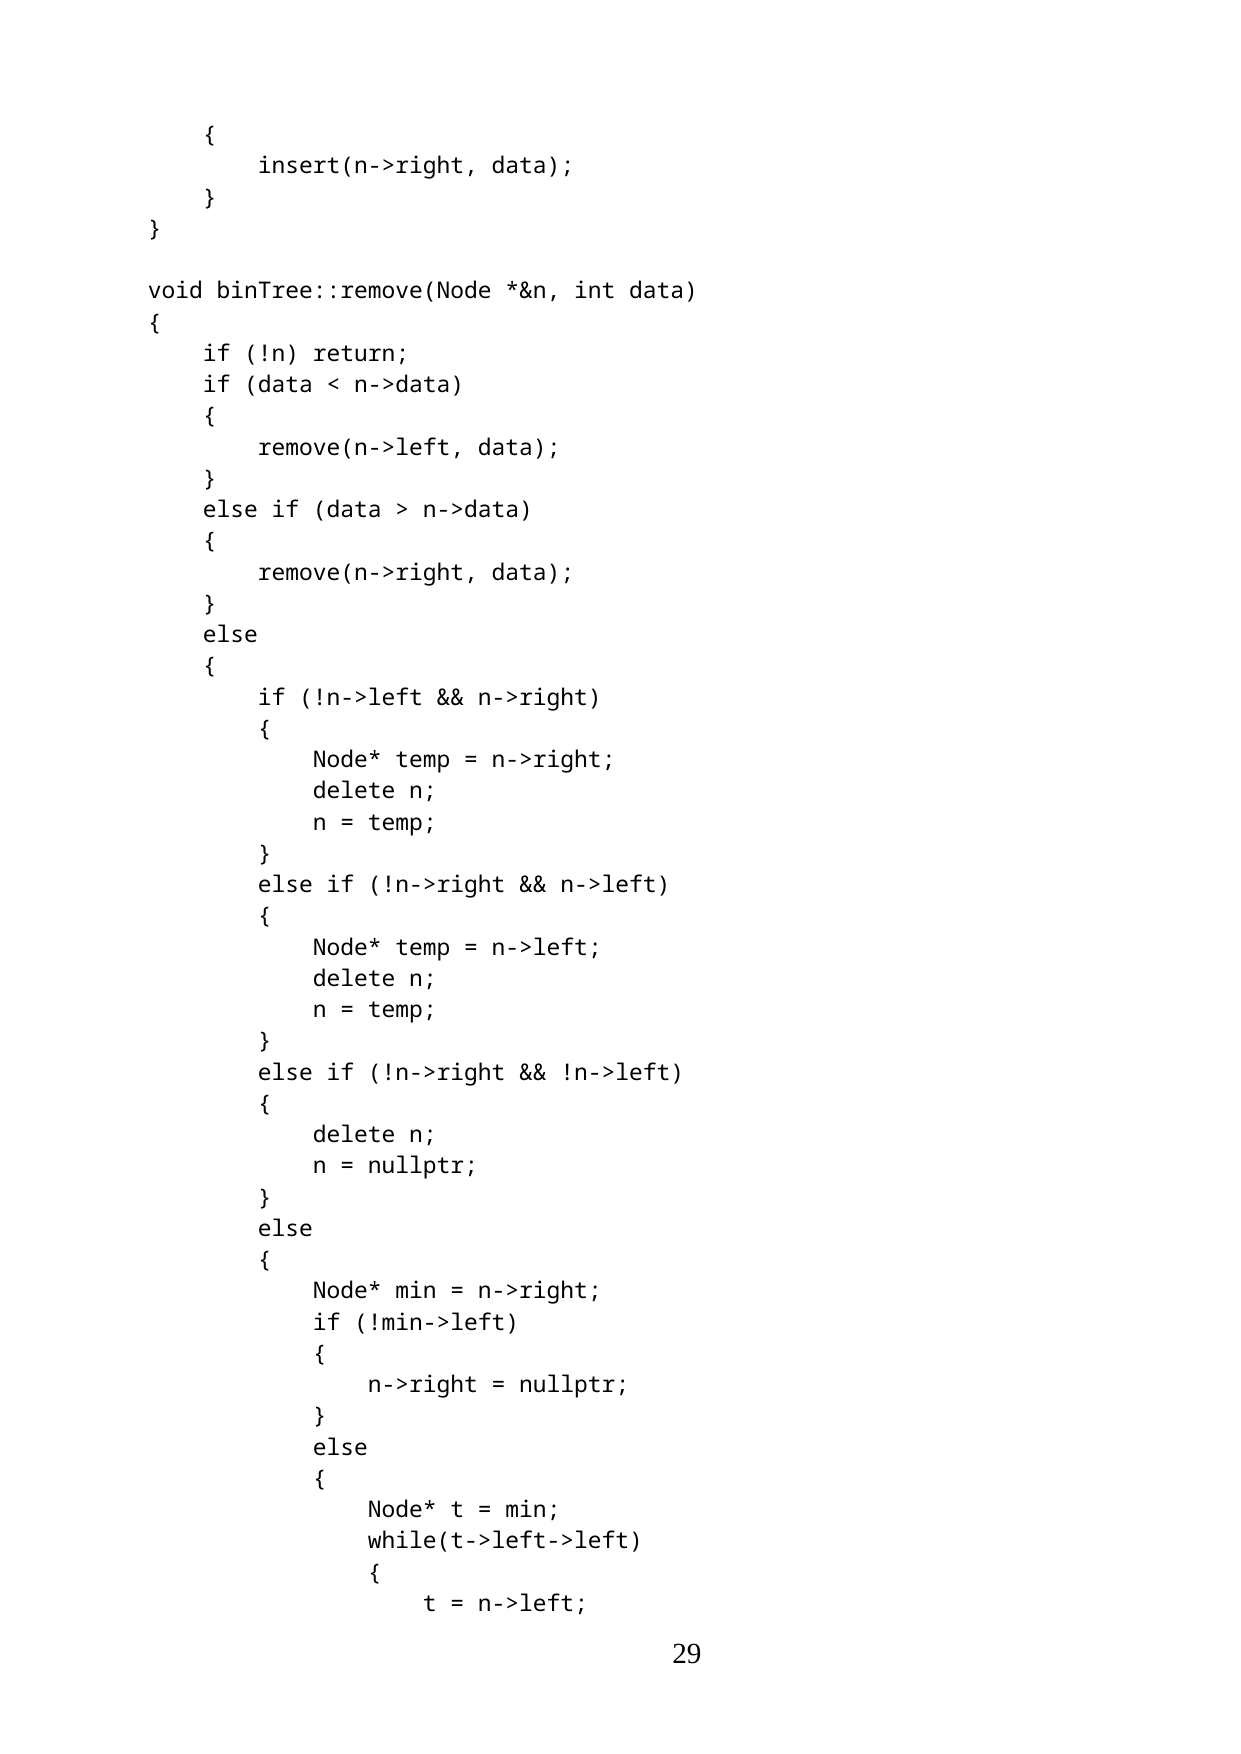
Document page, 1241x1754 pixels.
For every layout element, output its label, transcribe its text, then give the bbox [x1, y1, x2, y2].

text { [148, 712, 1152, 743]
text { [148, 306, 1152, 337]
text while(t->left->left) [148, 1524, 1152, 1556]
text Node* t = min; [148, 1493, 1152, 1524]
text if (!n->left && n->right) [148, 681, 1152, 712]
text delete n; [148, 774, 1152, 806]
text insert(n->right, data); [148, 149, 1152, 181]
text } [148, 212, 1152, 243]
text { [148, 1243, 1152, 1274]
text else if (!n->right && n->left) [148, 868, 1152, 899]
text void binTree::remove(Node *&n, int data) [148, 274, 1152, 306]
text Node* min = n->right; [148, 1274, 1152, 1306]
text { [148, 524, 1152, 556]
text remove(n->right, data); [148, 556, 1152, 587]
text else [148, 618, 1152, 649]
text { [148, 899, 1152, 931]
text Node* temp = n->left; [148, 931, 1152, 962]
text n->right = nullptr; [148, 1368, 1152, 1399]
text } [148, 1024, 1152, 1056]
text else if (!n->right && !n->left) [148, 1056, 1152, 1087]
text } [148, 1399, 1152, 1431]
text else if (data > n->data) [148, 493, 1152, 524]
text n = temp; [148, 993, 1152, 1024]
text if (!min->left) [148, 1306, 1152, 1337]
text t = n->left; [148, 1587, 1152, 1618]
text } [148, 462, 1152, 493]
text } [148, 837, 1152, 868]
text delete n; [148, 1118, 1152, 1149]
text else [148, 1431, 1152, 1462]
text } [148, 181, 1152, 212]
text } [148, 1181, 1152, 1212]
text { [148, 649, 1152, 681]
text n = temp; [148, 806, 1152, 837]
text { [148, 1337, 1152, 1368]
text { [148, 118, 1152, 149]
text { [148, 399, 1152, 431]
text else [148, 1212, 1152, 1243]
text if (data < n->data) [148, 368, 1152, 399]
text { [148, 1462, 1152, 1493]
text remove(n->left, data); [148, 431, 1152, 462]
text { [148, 1556, 1152, 1587]
text } [148, 587, 1152, 618]
text if (!n) return; [148, 337, 1152, 368]
text { [148, 1087, 1152, 1118]
text delete n; [148, 962, 1152, 993]
text n = nullptr; [148, 1149, 1152, 1181]
text Node* temp = n->right; [148, 743, 1152, 774]
